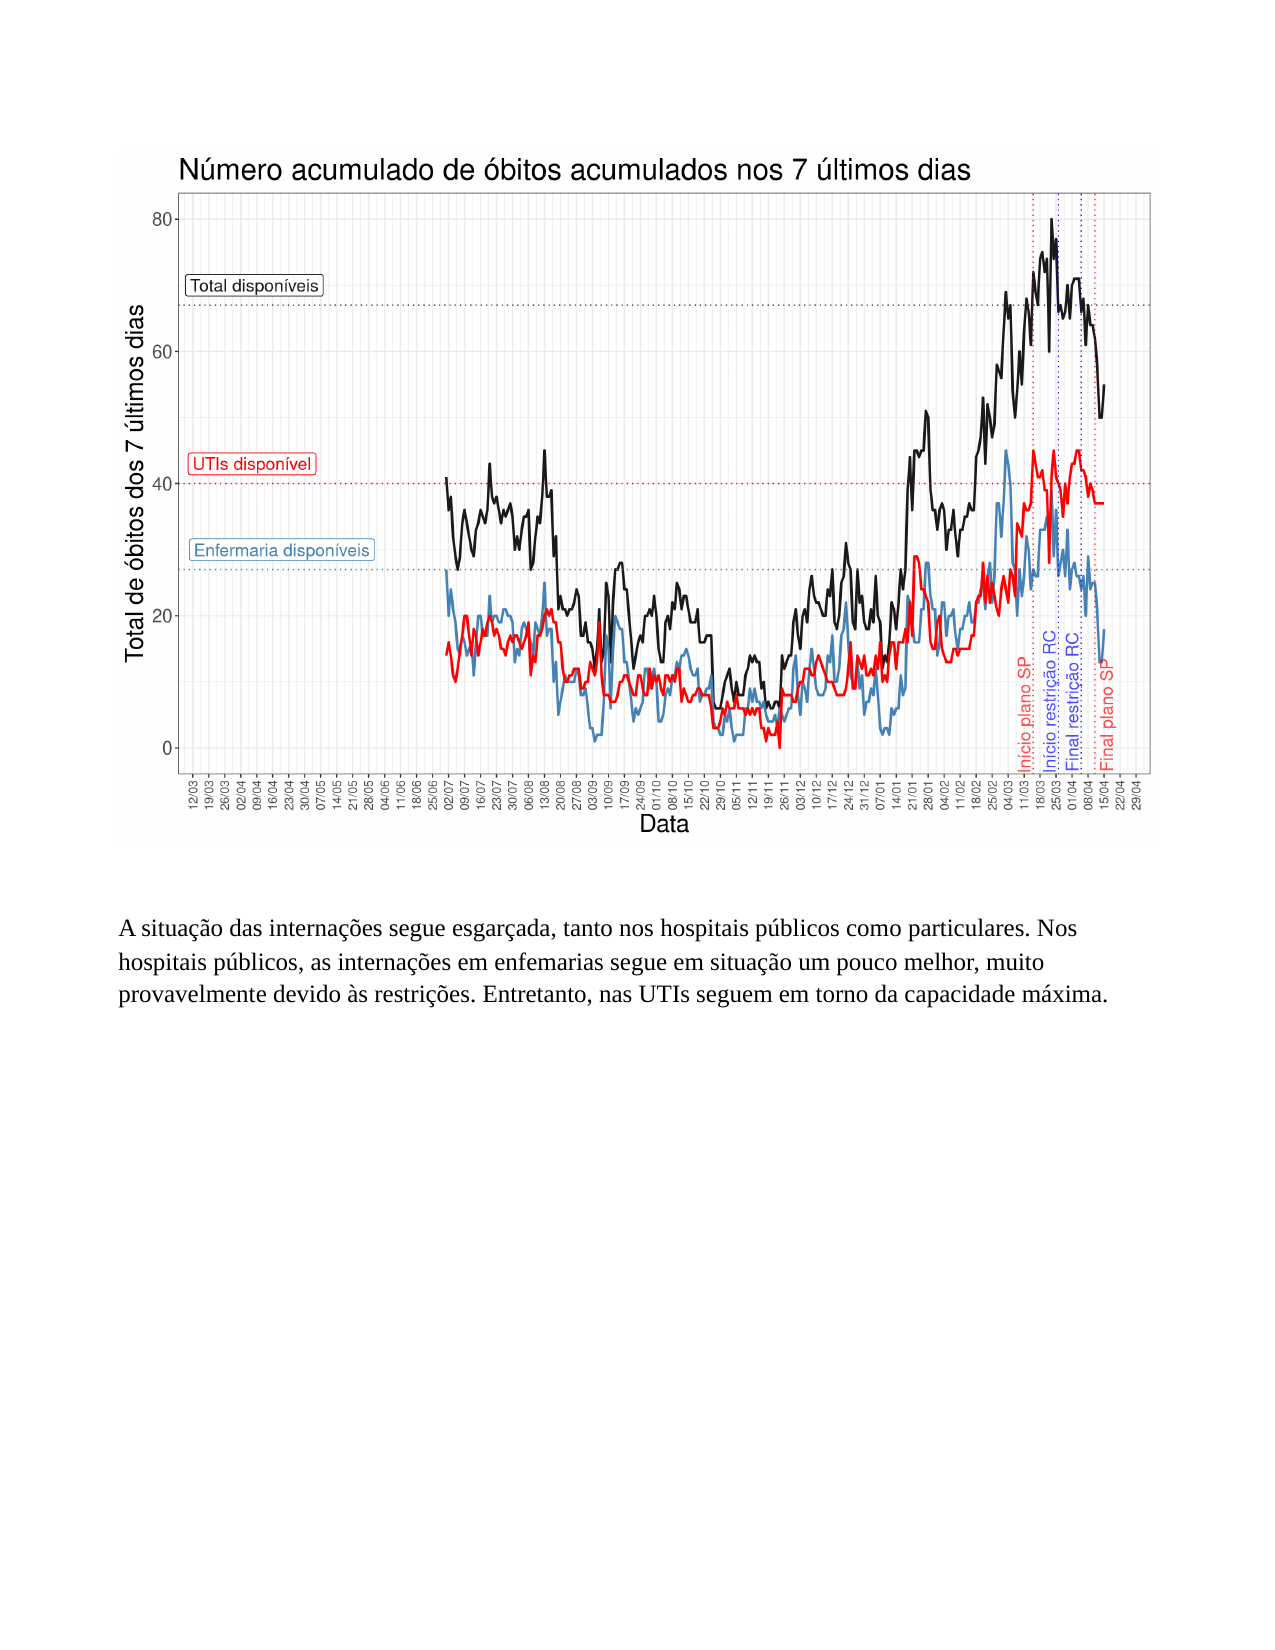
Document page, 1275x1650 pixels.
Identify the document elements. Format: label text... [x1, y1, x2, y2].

text A situação das internações segue esgarçada, tanto nos hospitais públicos como particulares. Nos hospitais públicos, as internações em enfemarias segue em situação um pouco melhor, muito provavelmente devido às restrições. Entretanto, nas UTIs seguem em torno da capacidade máxima. [118, 913, 1157, 1008]
picture [118, 151, 1157, 844]
